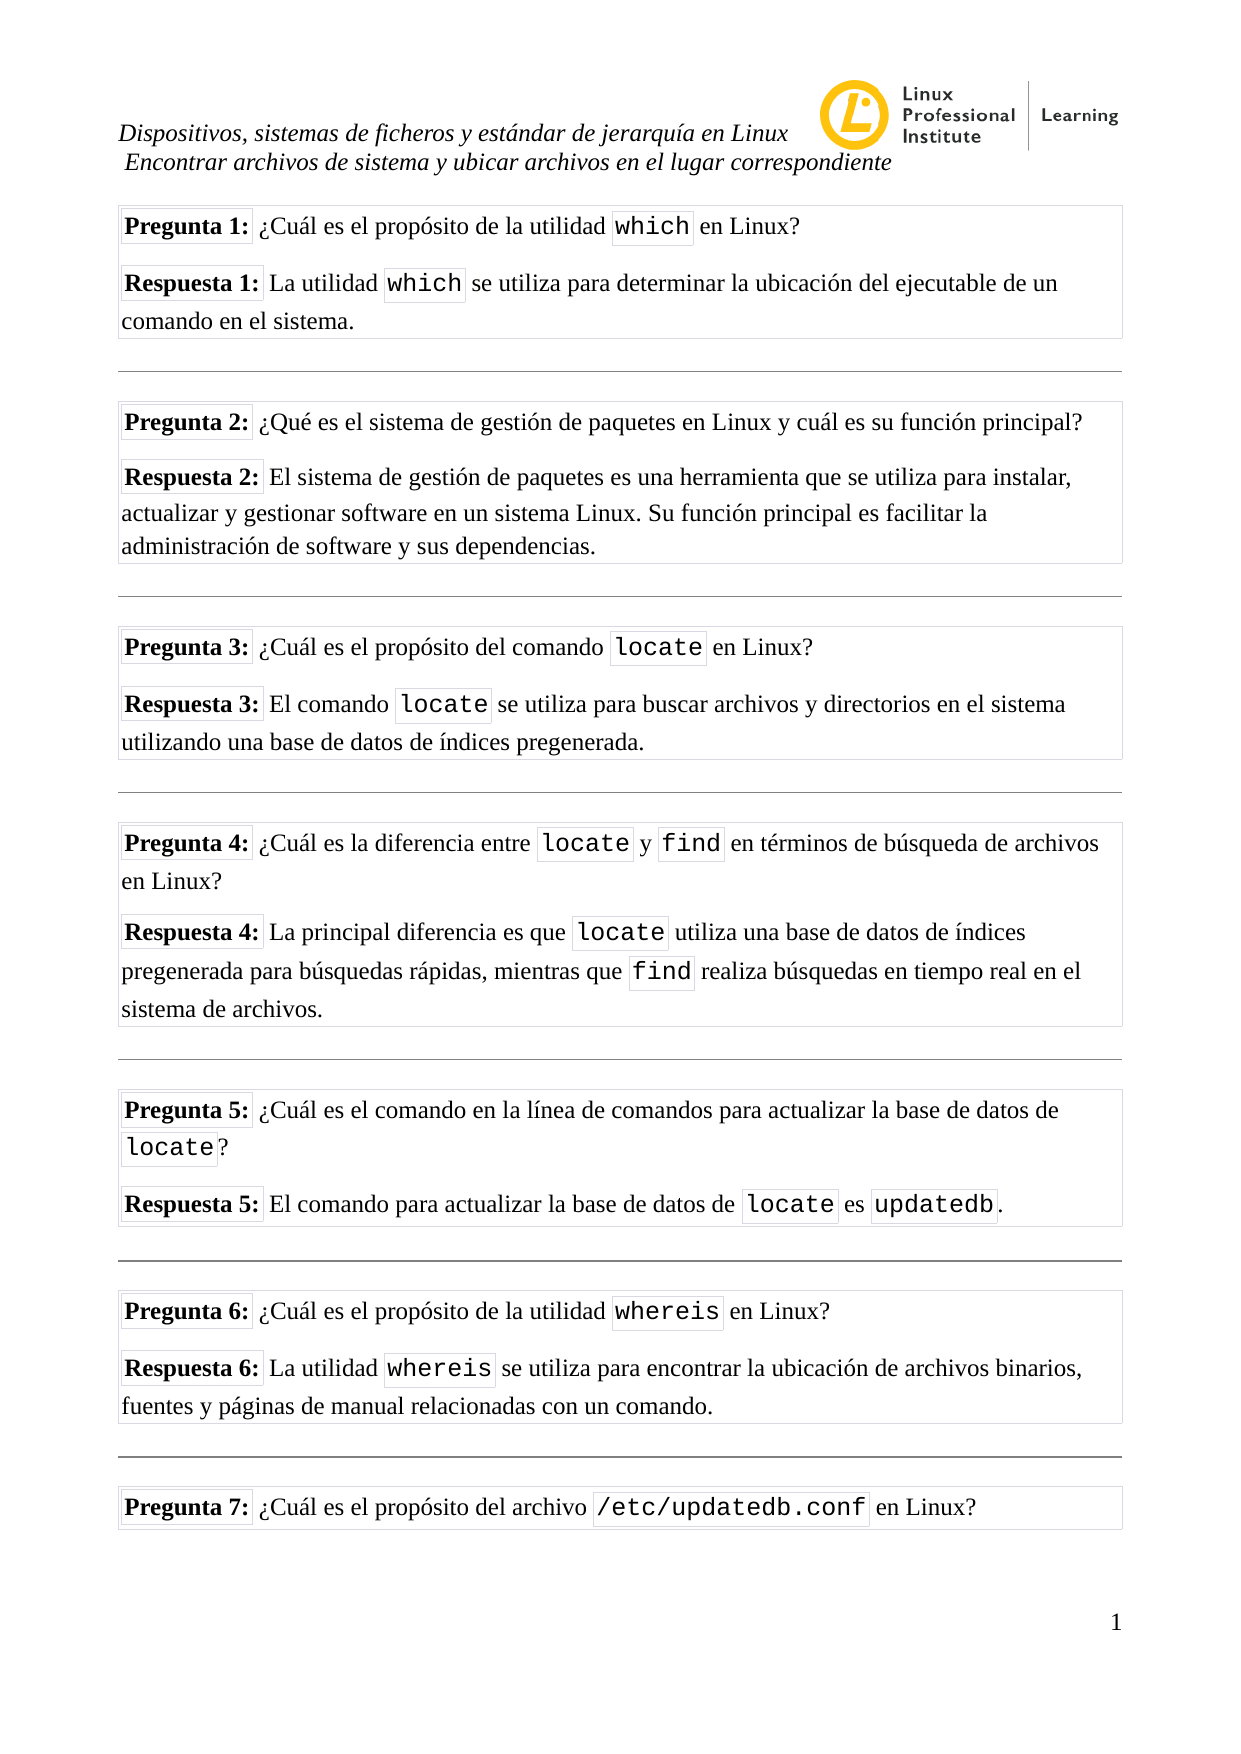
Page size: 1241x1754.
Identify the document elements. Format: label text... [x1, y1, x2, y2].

text Pregunta 3: ¿Cuál es el propósito del comando locate en Linux? [119, 627, 1122, 666]
text Respuesta 6: La utilidad whereis se utiliza para encontrar la ubicación de archivos binarios, fuentes y páginas de manual relacionadas con un comando. [119, 1347, 1122, 1423]
text Pregunta 7: ¿Cuál es el propósito del archivo /etc/updatedb.conf en Linux? [119, 1487, 1122, 1529]
text Pregunta 6: ¿Cuál es el propósito de la utilidad whereis en Linux? [119, 1291, 1122, 1330]
text Pregunta 4: ¿Cuál es la diferencia entre locate y find en términos de búsqueda de archivos en Linux? [119, 823, 1122, 895]
picture [819, 79, 1119, 151]
text Pregunta 5: ¿Cuál es el comando en la línea de comandos para actualizar la base de datos de locate? [119, 1090, 1122, 1166]
text Respuesta 4: La principal diferencia es que locate utiliza una base de datos de índices pregenerada para búsquedas rápidas, mientras que find realiza búsquedas en tiempo real en el sistema de archivos. [119, 911, 1122, 1026]
text Respuesta 5: El comando para actualizar la base de datos de locate es updatedb. [119, 1183, 1122, 1226]
text Pregunta 2: ¿Qué es el sistema de gestión de paquetes en Linux y cuál es su función principal? [119, 402, 1122, 439]
text Respuesta 3: El comando locate se utiliza para buscar archivos y directorios en el sistema utilizando una base de datos de índices pregenerada. [119, 683, 1122, 759]
text Respuesta 2: El sistema de gestión de paquetes es una herramienta que se utiliza para instalar, actualizar y gestionar software en un sistema Linux. Su función principal es facilitar la administración de software y sus dependencias. [119, 456, 1122, 563]
text Pregunta 1: ¿Cuál es el propósito de la utilidad which en Linux? [119, 206, 1122, 245]
text Respuesta 1: La utilidad which se utiliza para determinar la ubicación del ejecutable de un comando en el sistema. [119, 262, 1122, 338]
